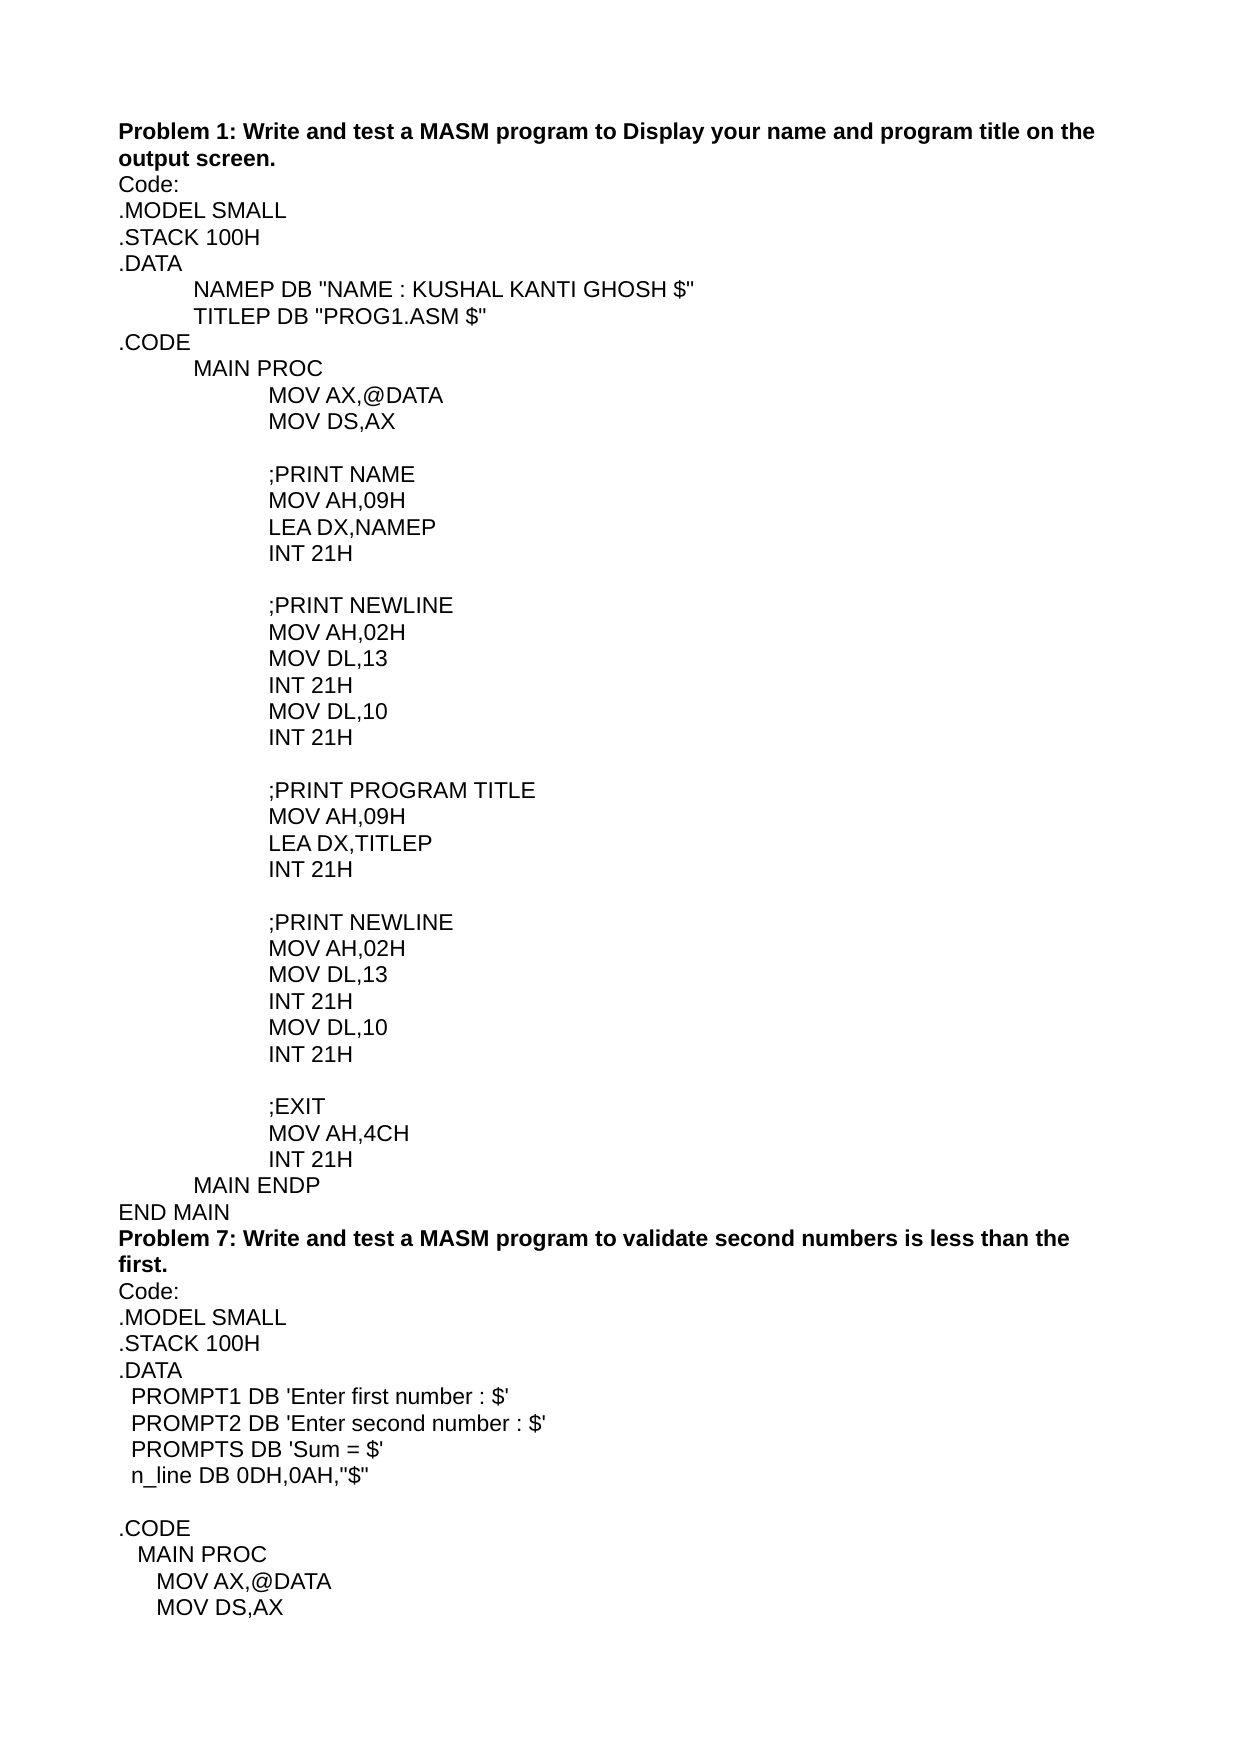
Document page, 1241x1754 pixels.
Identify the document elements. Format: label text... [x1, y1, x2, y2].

text MAIN PROC [118, 355, 1122, 382]
text MOV DS,AX [118, 408, 1122, 434]
text INT 21H [118, 1041, 1122, 1067]
text END MAIN [118, 1199, 1122, 1225]
text LEA DX,NAMEP [118, 513, 1122, 540]
text INT 21H [118, 672, 1122, 698]
text MOV AH,4CH [118, 1119, 1122, 1146]
text MOV AH,09H [118, 803, 1122, 830]
text TITLEP DB "PROG1.ASM $" [118, 303, 1122, 329]
text NAMEP DB "NAME : KUSHAL KANTI GHOSH $" [118, 276, 1122, 303]
text MOV DL,13 [118, 961, 1122, 988]
text MOV AH,09H [118, 487, 1122, 513]
text LEA DX,TITLEP [118, 830, 1122, 856]
text ;PRINT NEWLINE [118, 909, 1122, 935]
text .CODE [118, 1515, 1122, 1541]
text ;PRINT NAME [118, 461, 1122, 487]
text INT 21H [118, 724, 1122, 751]
text MOV DL,10 [118, 698, 1122, 724]
text Code: [118, 171, 1122, 197]
text .DATA [118, 250, 1122, 276]
text INT 21H [118, 1146, 1122, 1172]
text MOV AH,02H [118, 935, 1122, 961]
text .MODEL SMALL [118, 197, 1122, 223]
text .STACK 100H [118, 223, 1122, 250]
text ;PRINT PROGRAM TITLE [118, 777, 1122, 803]
text ;PRINT NEWLINE [118, 592, 1122, 619]
text .MODEL SMALL [118, 1304, 1122, 1330]
text PROMPT2 DB 'Enter second number : $' [118, 1409, 1122, 1436]
text PROMPT1 DB 'Enter first number : $' [118, 1383, 1122, 1409]
text MAIN PROC [118, 1541, 1122, 1568]
text MOV DL,13 [118, 645, 1122, 672]
text INT 21H [118, 856, 1122, 882]
text MOV DS,AX [118, 1594, 1122, 1620]
text INT 21H [118, 988, 1122, 1014]
text INT 21H [118, 540, 1122, 566]
text .STACK 100H [118, 1330, 1122, 1357]
text PROMPTS DB 'Sum = $' [118, 1436, 1122, 1462]
text Code: [118, 1278, 1122, 1304]
text Problem 7: Write and test a MASM program to validate second numbers is less than the first. [118, 1225, 1122, 1278]
text ;EXIT [118, 1093, 1122, 1119]
text .CODE [118, 329, 1122, 355]
text MOV AX,@DATA [118, 1568, 1122, 1594]
text Problem 1: Write and test a MASM program to Display your name and program title on the output screen. [118, 118, 1122, 171]
text MOV AX,@DATA [118, 382, 1122, 408]
text MAIN ENDP [118, 1172, 1122, 1199]
text MOV AH,02H [118, 619, 1122, 645]
text MOV DL,10 [118, 1014, 1122, 1041]
text n_line DB 0DH,0AH,"$" [118, 1462, 1122, 1488]
text .DATA [118, 1357, 1122, 1383]
